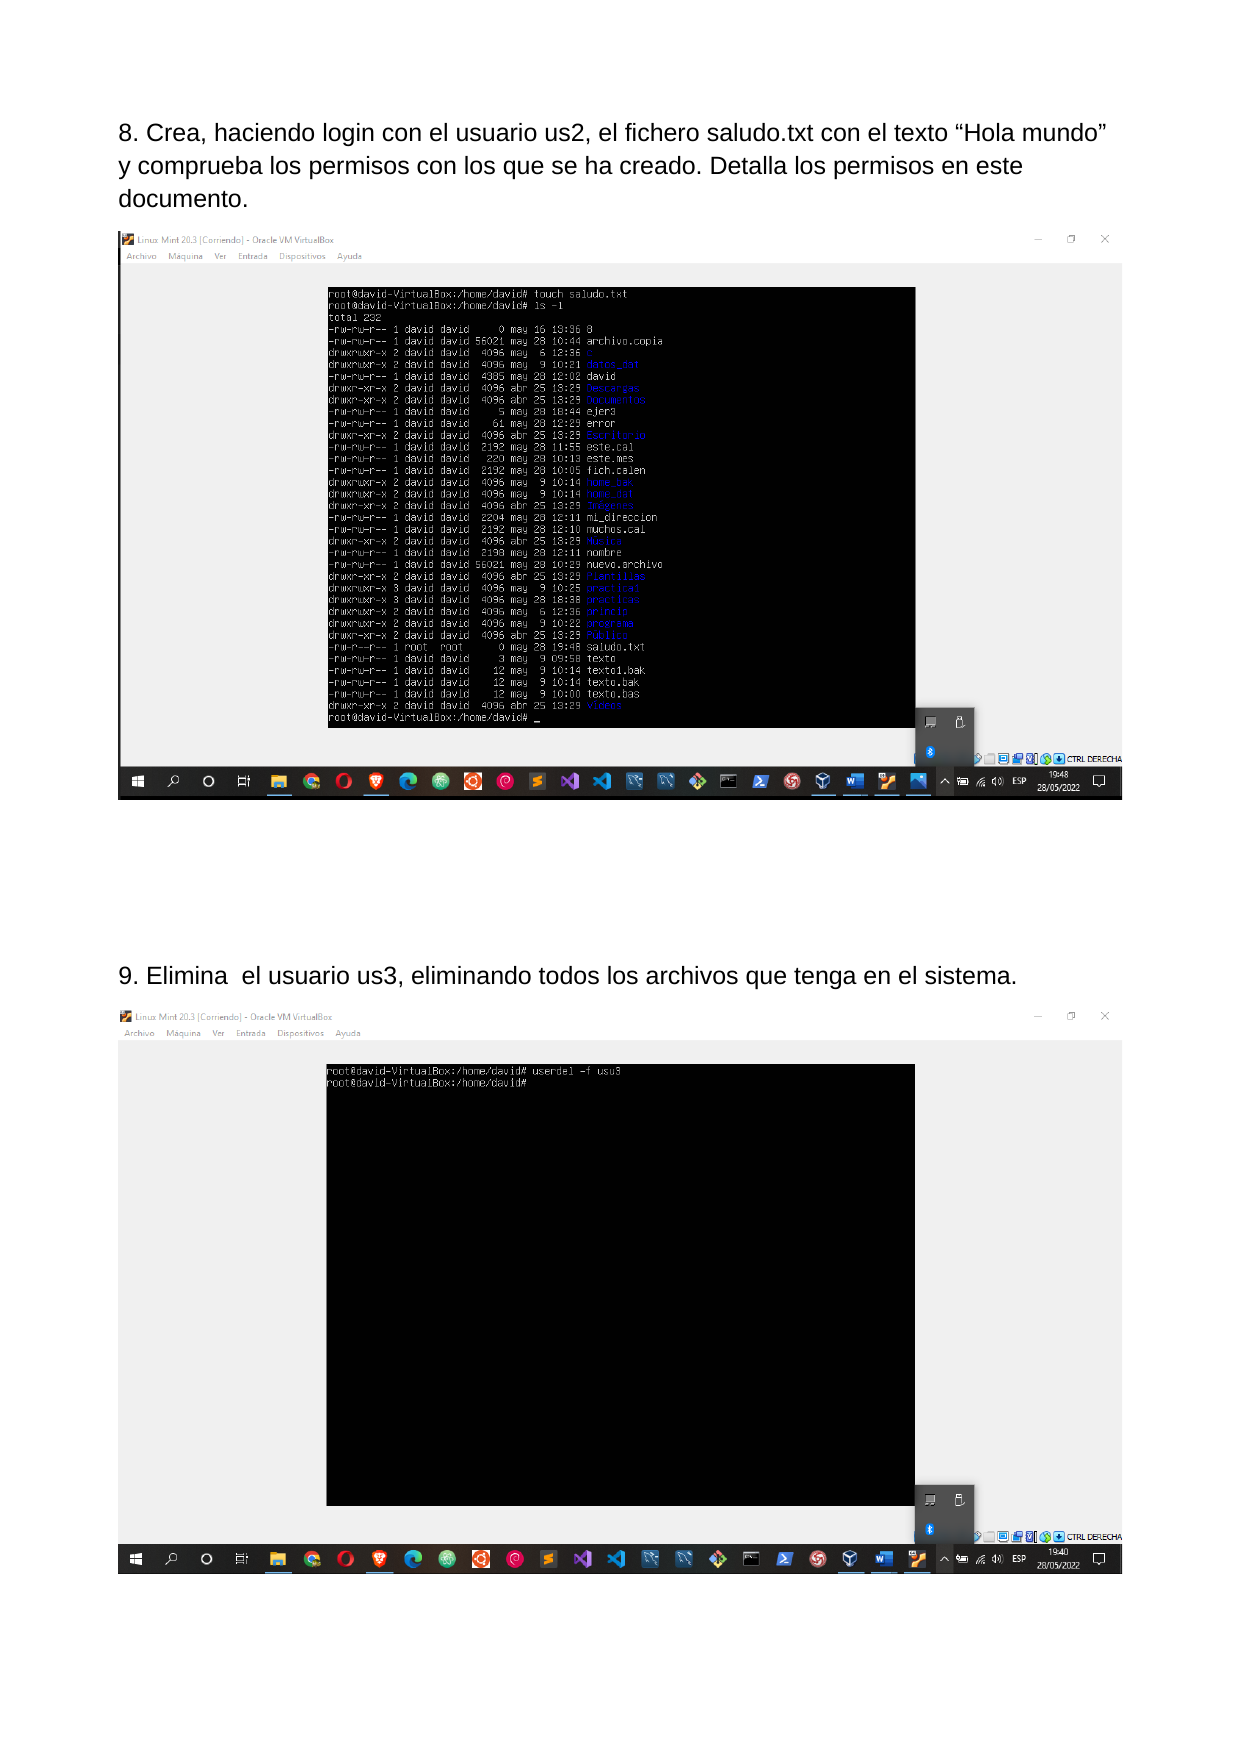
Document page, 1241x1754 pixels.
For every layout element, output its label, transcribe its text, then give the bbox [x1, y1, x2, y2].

text 9. Elimina el usuario us3, eliminando todos los archivos que tenga en el sistema. [118, 961, 1122, 990]
text 8. Crea, haciendo login con el usuario us2, el fichero saludo.txt con el texto “Hola mundo” y comprueba los permisos con los que se ha creado. Detalla los permisos en este documento. [118, 118, 1122, 213]
